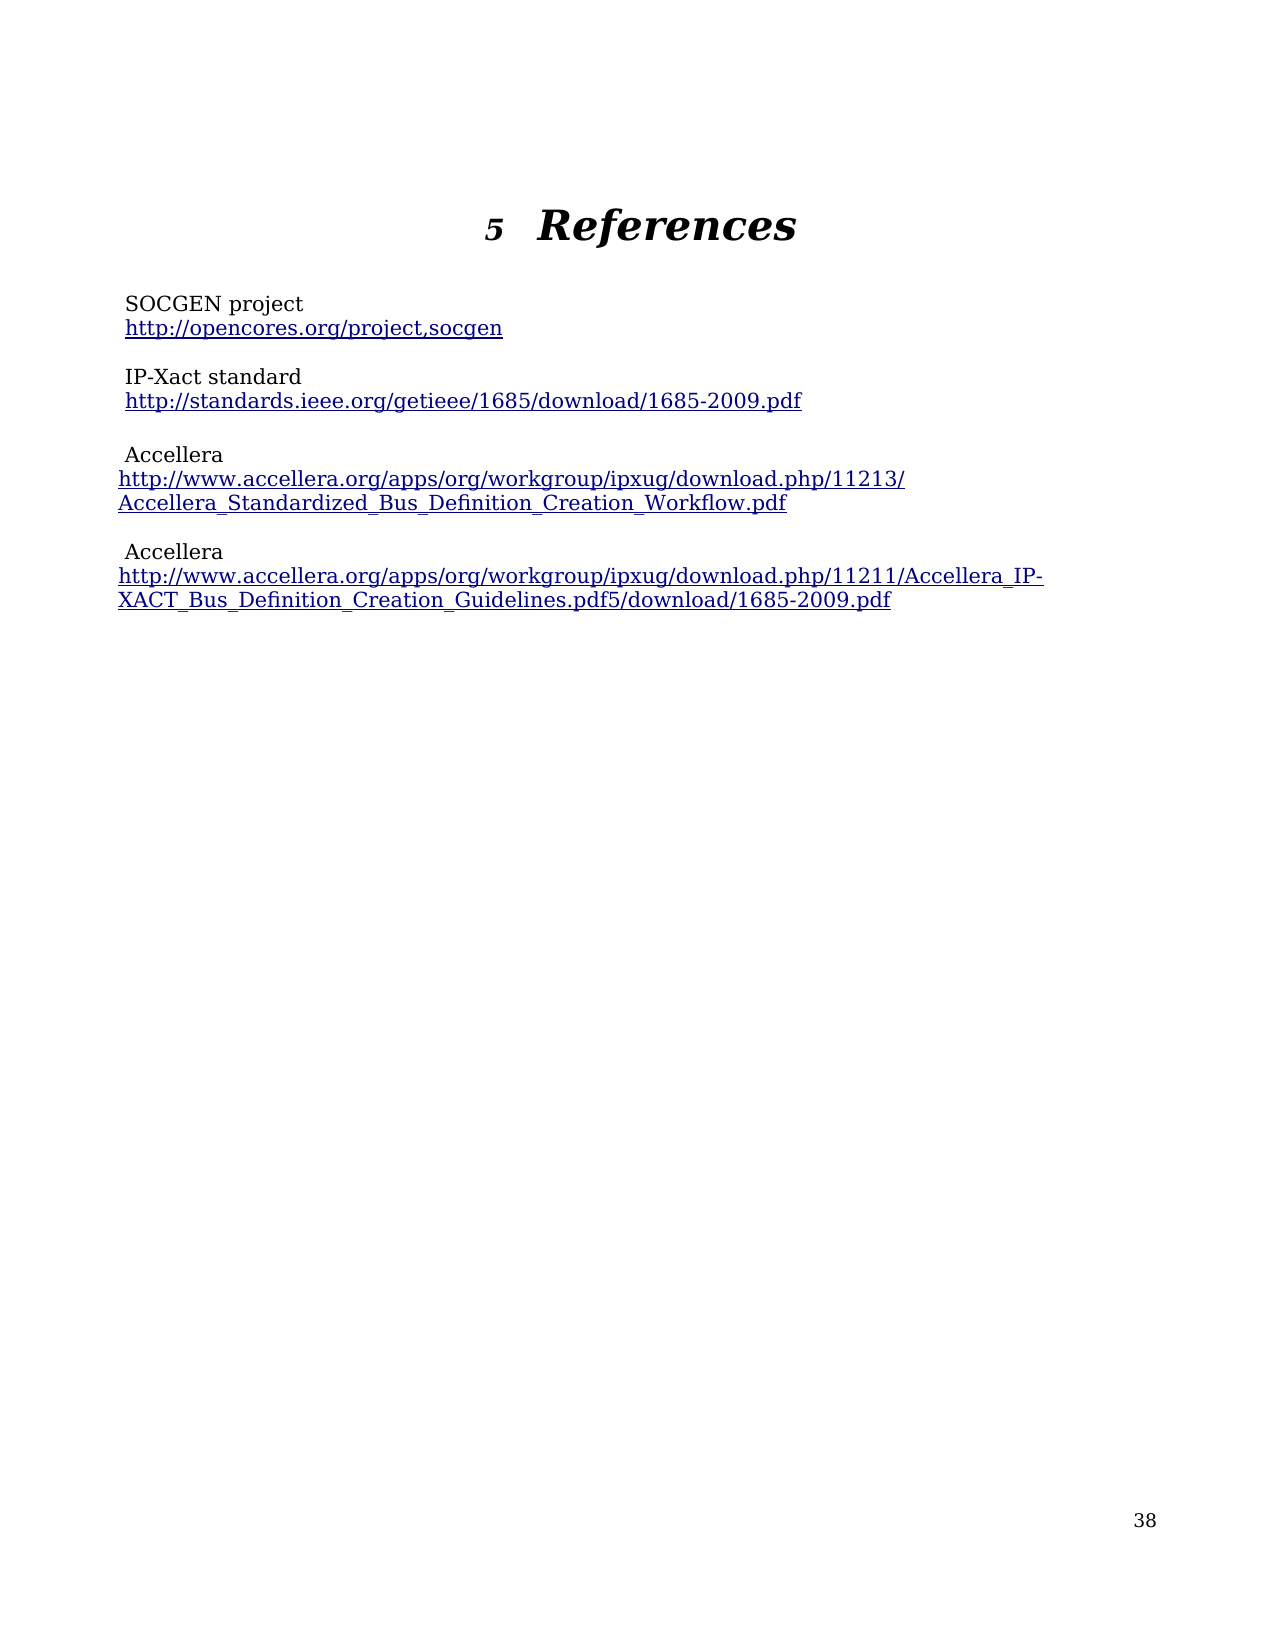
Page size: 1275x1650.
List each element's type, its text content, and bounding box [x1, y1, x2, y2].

text Accellera http://www.accellera.org/apps/org/workgroup/ipxug/download.php/11211/Accellera_IP-XACT_Bus_Definition_Creation_Guidelines.pdf5/download/1685-2009.pdf [118, 540, 1157, 612]
subtitle References [118, 201, 1157, 250]
text SOCGEN project [118, 292, 1157, 316]
text IP-Xact standard [118, 365, 1157, 389]
text Accellera http://www.accellera.org/apps/org/workgroup/ipxug/download.php/11213/Accellera_Standardized_Bus_Definition_Creation_Workflow.pdf [118, 443, 1157, 515]
text http://opencores.org/project,socgen [118, 316, 1157, 341]
text http://standards.ieee.org/getieee/1685/download/1685-2009.pdf [118, 389, 1157, 413]
